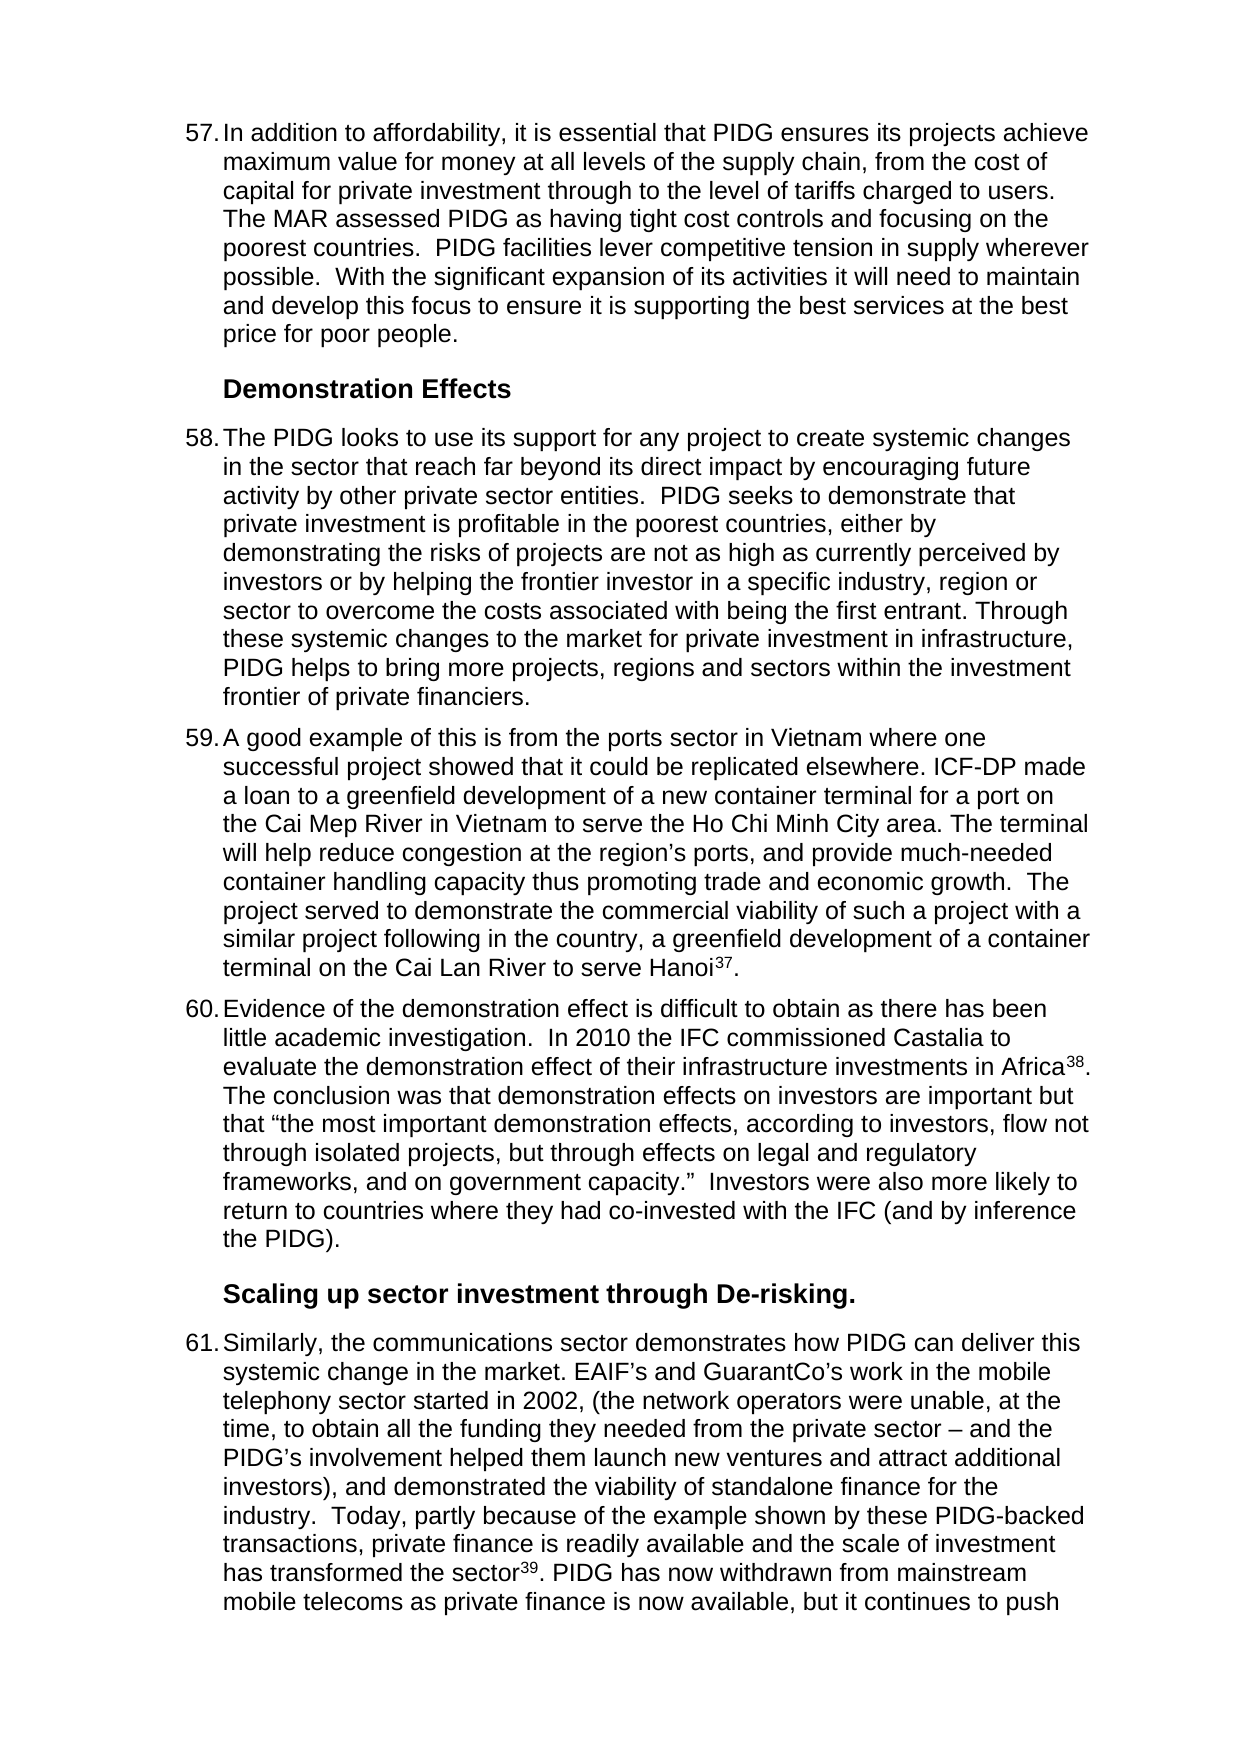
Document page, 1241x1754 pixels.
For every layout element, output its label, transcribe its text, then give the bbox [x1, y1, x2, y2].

subtitle Demonstration Effects [223, 373, 1092, 404]
list A good example of this is from the ports sector in Vietnam where one successful project showed that it could be replicated elsewhere. ICF-DP made a loan to a greenfield development of a new container terminal for a port on the Cai Mep River in Vietnam to serve the Ho Chi Minh City area. The terminal will help reduce congestion at the region’s ports, and provide much-needed container handling capacity thus promoting trade and economic growth. The project served to demonstrate the commercial viability of such a project with a similar project following in the country, a greenfield development of a container terminal on the Cai Lan River to serve Hanoi. [185, 723, 1092, 982]
list The PIDG looks to use its support for any project to create systemic changes in the sector that reach far beyond its direct impact by encouraging future activity by other private sector entities. PIDG seeks to demonstrate that private investment is profitable in the poorest countries, either by demonstrating the risks of projects are not as high as currently perceived by investors or by helping the frontier investor in a specific industry, region or sector to overcome the costs associated with being the first entrant. Through these systemic changes to the market for private investment in infrastructure, PIDG helps to bring more projects, regions and sectors within the investment frontier of private financiers. [185, 423, 1092, 711]
subtitle Scaling up sector investment through De-risking. [223, 1278, 1092, 1309]
list Evidence of the demonstration effect is difficult to obtain as there has been little academic investigation. In 2010 the IFC commissioned Castalia to evaluate the demonstration effect of their infrastructure investments in Africa. The conclusion was that demonstration effects on investors are important but that “the most important demonstration effects, according to investors, flow not through isolated projects, but through effects on legal and regulatory frameworks, and on government capacity.” Investors were also more likely to return to countries where they had co-invested with the IFC (and by inference the PIDG). [185, 994, 1092, 1253]
list Similarly, the communications sector demonstrates how PIDG can deliver this systemic change in the market. EAIF’s and GuarantCo’s work in the mobile telephony sector started in 2002, (the network operators were unable, at the time, to obtain all the funding they needed from the private sector – and the PIDG’s involvement helped them launch new ventures and attract additional investors), and demonstrated the viability of standalone finance for the industry. Today, partly because of the example shown by these PIDG-backed transactions, private finance is readily available and the scale of investment has transformed the sector. PIDG has now withdrawn from mainstream mobile telecoms as private finance is now available, but it continues to push [185, 1328, 1092, 1616]
list In addition to affordability, it is essential that PIDG ensures its projects achieve maximum value for money at all levels of the supply chain, from the cost of capital for private investment through to the level of tariffs charged to users. The MAR assessed PIDG as having tight cost controls and focusing on the poorest countries. PIDG facilities lever competitive tension in supply wherever possible. With the significant expansion of its activities it will need to maintain and develop this focus to ensure it is supporting the best services at the best price for poor people. [185, 118, 1092, 348]
